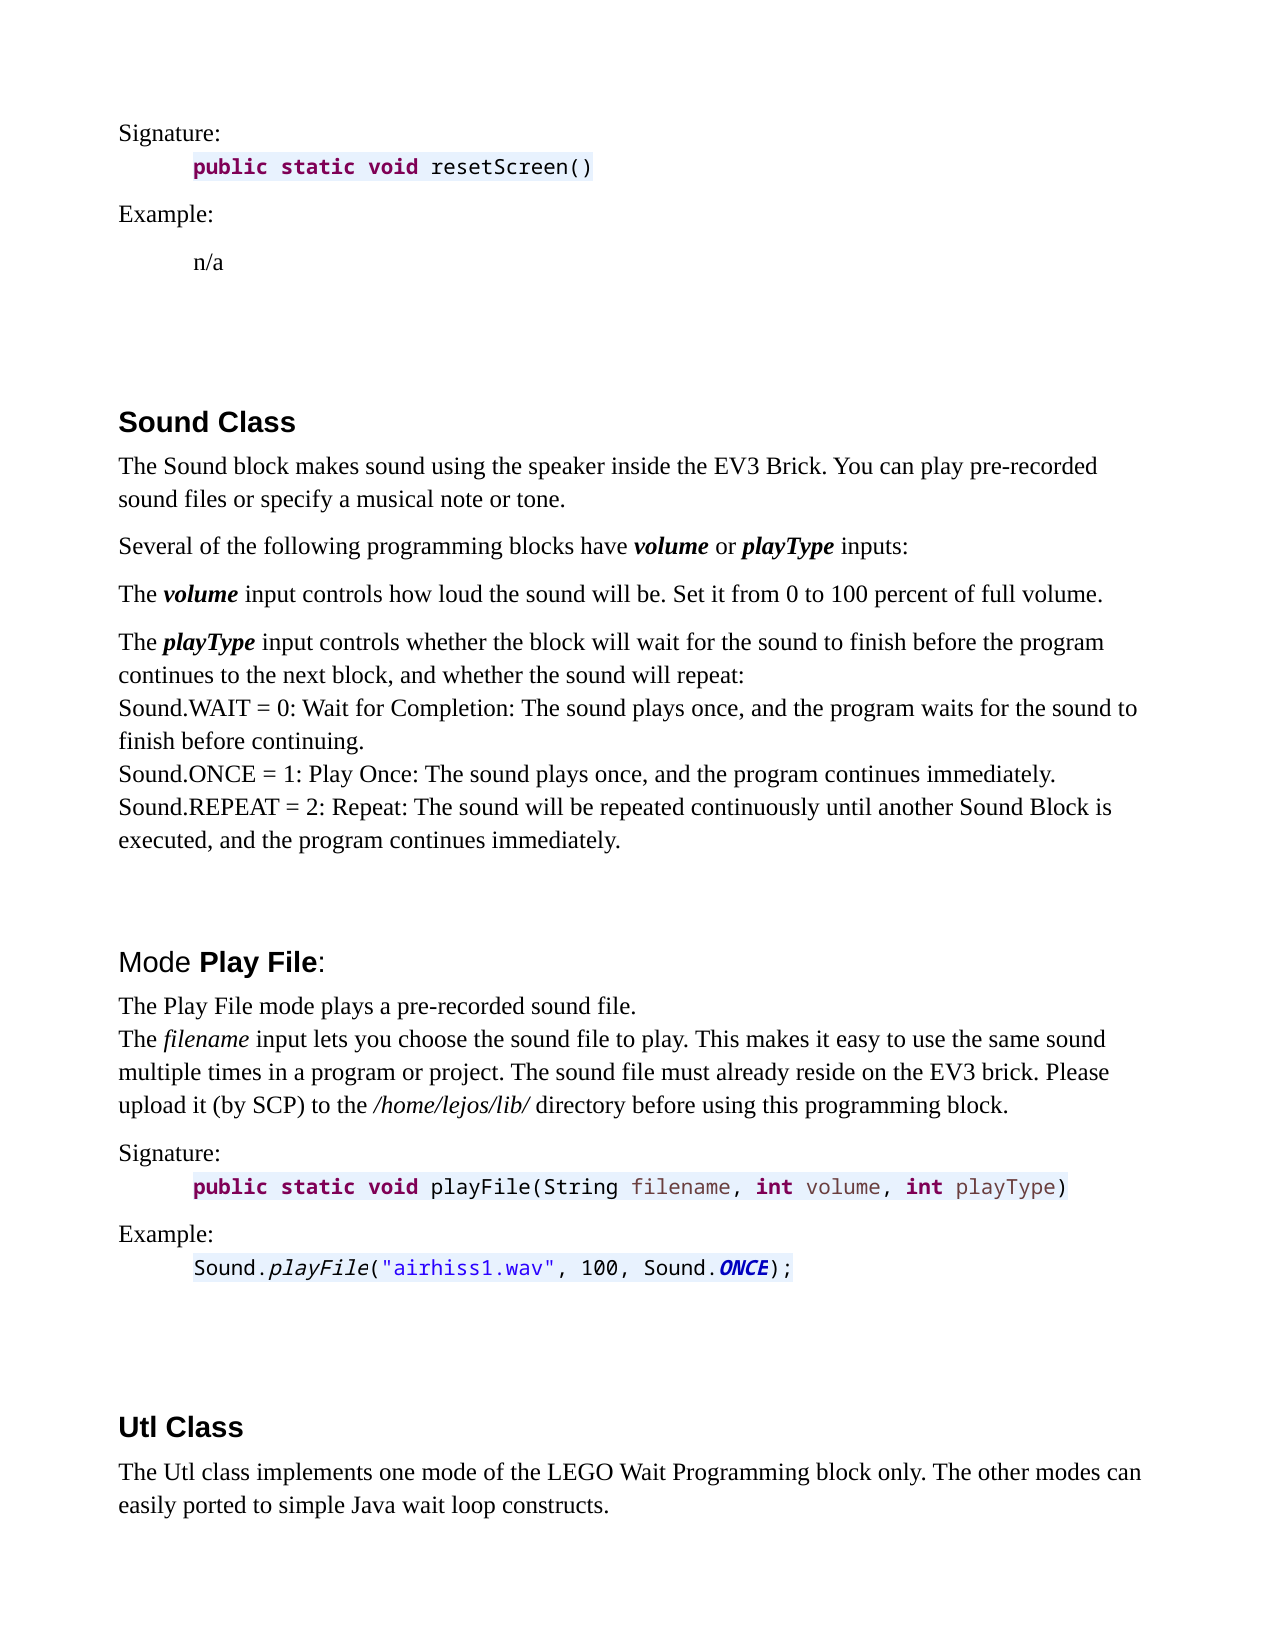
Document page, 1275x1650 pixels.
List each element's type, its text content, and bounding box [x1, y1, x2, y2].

text The Utl class implements one mode of the LEGO Wait Programming block only. The other modes can easily ported to simple Java wait loop constructs. [118, 1457, 1157, 1518]
text The playType input controls whether the block will wait for the sound to finish before the program continues to the next block, and whether the sound will repeat: Sound.WAIT = 0: Wait for Completion: The sound plays once, and the program waits for the sound to finish before continuing. Sound.ONCE = 1: Play Once: The sound plays once, and the program continues immediately. Sound.REPEAT = 2: Repeat: The sound will be repeated continuously until another Sound Block is executed, and the program continues immediately. [118, 627, 1157, 853]
subtitle Sound Class [118, 404, 1157, 438]
text n/a [118, 247, 1157, 276]
text The volume input controls how loud the sound will be. Set it from 0 to 100 percent of full volume. [118, 579, 1157, 608]
text Several of the following programming blocks have volume or playType inputs: [118, 531, 1157, 560]
subtitle Utl Class [118, 1410, 1157, 1444]
text Signature: public static void playFile(String filename, int volume, int playType) [118, 1138, 1157, 1200]
text Signature: public static void resetScreen() [118, 118, 1157, 181]
subtitle Mode Play File: [118, 945, 1157, 978]
text The Play File mode plays a pre-recorded sound file. The filename input lets you choose the sound file to play. This makes it easy to use the same sound multiple times in a program or project. The sound file must already reside on the EV3 brick. Please upload it (by SCP) to the /home/lejos/lib/ directory before using this programming block. [118, 991, 1157, 1119]
text Example: Sound.playFile("airhiss1.wav", 100, Sound.ONCE); [118, 1219, 1157, 1282]
text Example: [118, 199, 1157, 228]
text The Sound block makes sound using the speaker inside the EV3 Brick. You can play pre-recorded sound files or specify a musical note or tone. [118, 451, 1157, 513]
